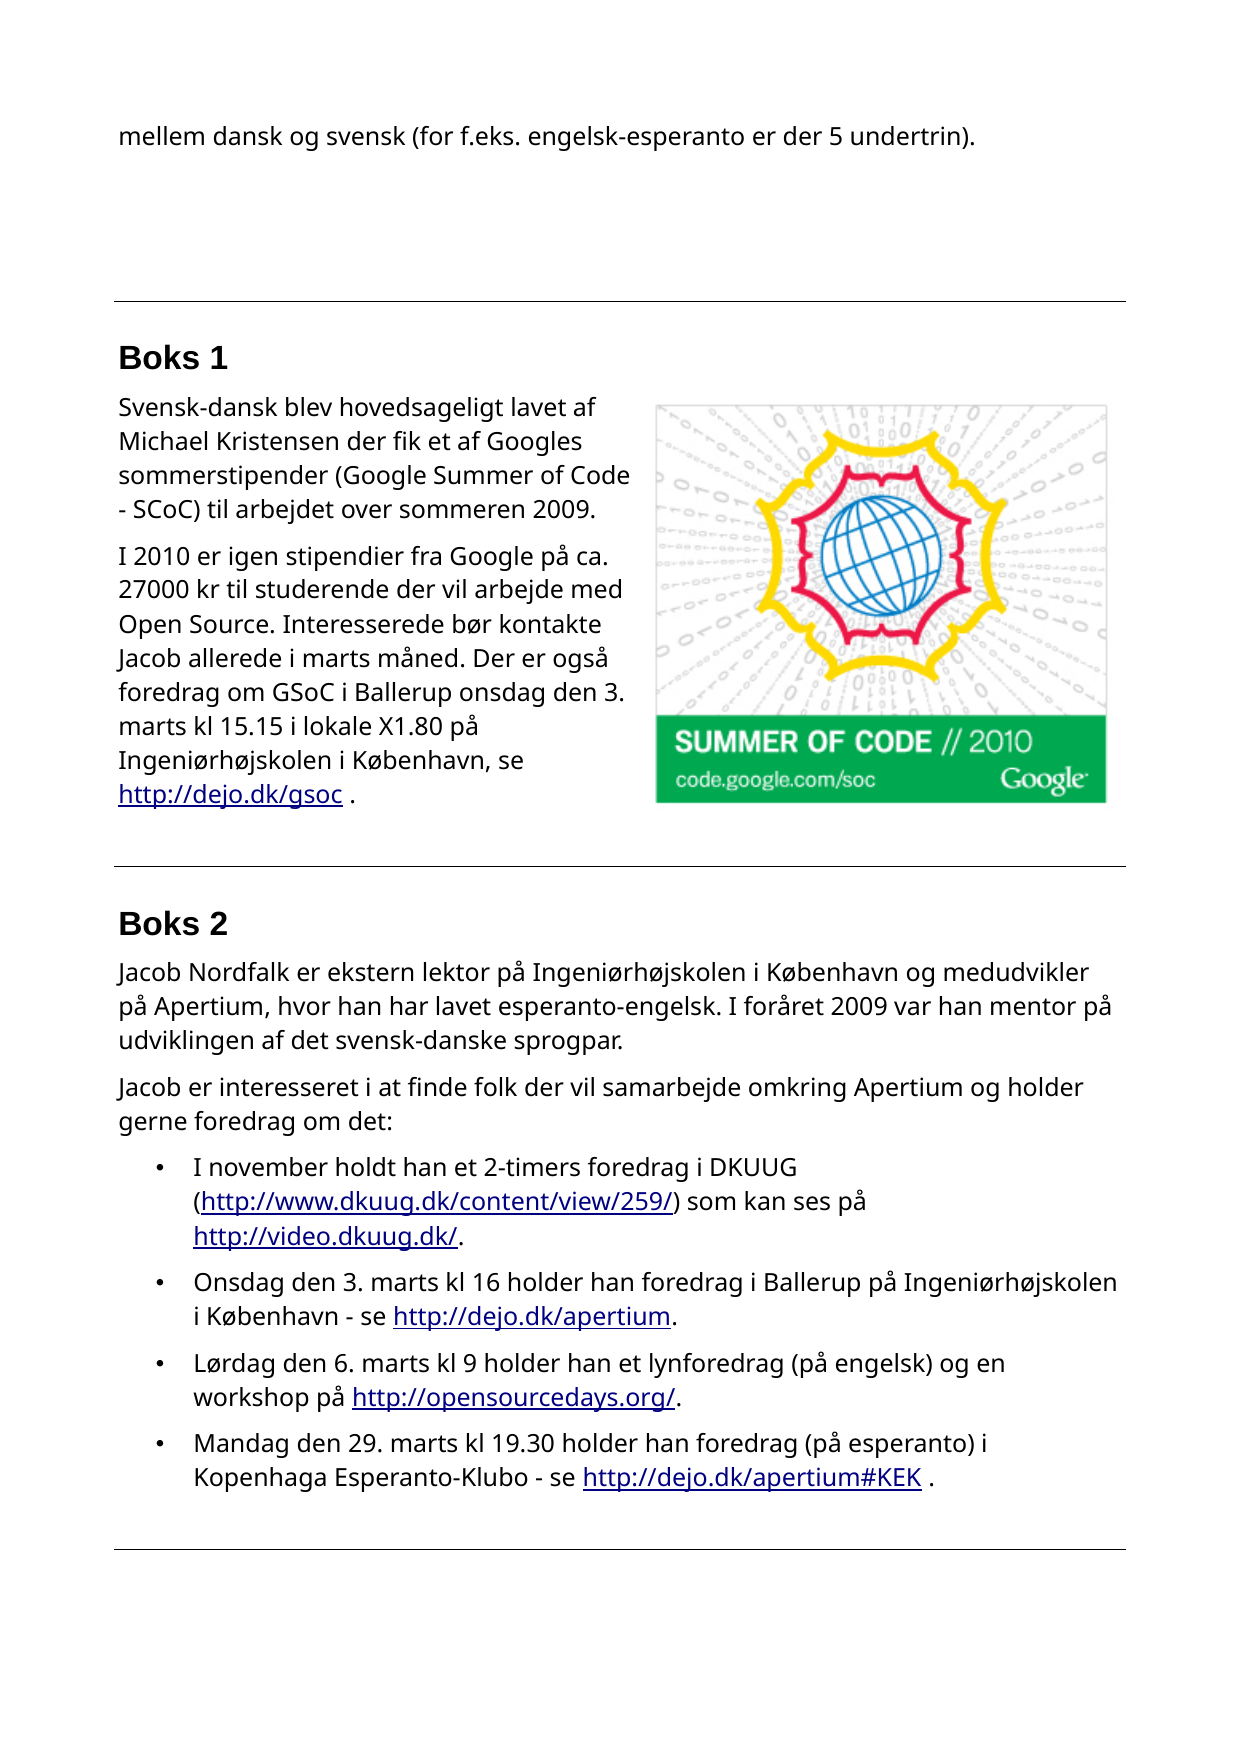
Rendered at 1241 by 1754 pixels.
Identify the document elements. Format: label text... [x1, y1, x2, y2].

subtitle Boks 1 [118, 338, 1122, 377]
picture [643, 389, 1122, 816]
list Onsdag den 3. marts kl 16 holder han foredrag i Ballerup på Ingeniørhøjskolen i København - se http://dejo.dk/apertium. [156, 1265, 1122, 1333]
text I 2010 er igen stipendier fra Google på ca. 27000 kr til studerende der vil arbejde med Open Source. Interesserede bør kontakte Jacob allerede i marts måned. Der er også foredrag om GSoC i Ballerup onsdag den 3. marts kl 15.15 i lokale X1.80 på Ingeniørhøjskolen i København, se http://dejo.dk/gsoc . [118, 538, 643, 811]
list Mandag den 29. marts kl 19.30 holder han foredrag (på esperanto) i Kopenhaga Esperanto-Klubo - se http://dejo.dk/apertium#KEK . [156, 1426, 1122, 1494]
text Jacob er interesseret i at finde folk der vil samarbejde omkring Apertium og holder gerne foredrag om det: [118, 1069, 1122, 1137]
text Svensk-dansk blev hovedsageligt lavet af Michael Kristensen der fik et af Googles sommerstipender (Google Summer of Code - SCoC) til arbejdet over sommeren 2009. [118, 389, 643, 526]
text Jacob Nordfalk er ekstern lektor på Ingeniørhøjskolen i København og medudvikler på Apertium, hvor han har lavet esperanto-engelsk. I foråret 2009 var han mentor på udviklingen af det svensk-danske sprogpar. [118, 955, 1122, 1057]
subtitle Boks 2 [118, 903, 1122, 942]
list Lørdag den 6. marts kl 9 holder han et lynforedrag (på engelsk) og en workshop på http://opensourcedays.org/. [156, 1345, 1122, 1413]
list I november holdt han et 2-timers foredrag i DKUUG (http://www.dkuug.dk/content/view/259/) som kan ses på http://video.dkuug.dk/. [156, 1150, 1122, 1252]
text mellem dansk og svensk (for f.eks. engelsk-esperanto er der 5 undertrin). [118, 118, 1122, 152]
